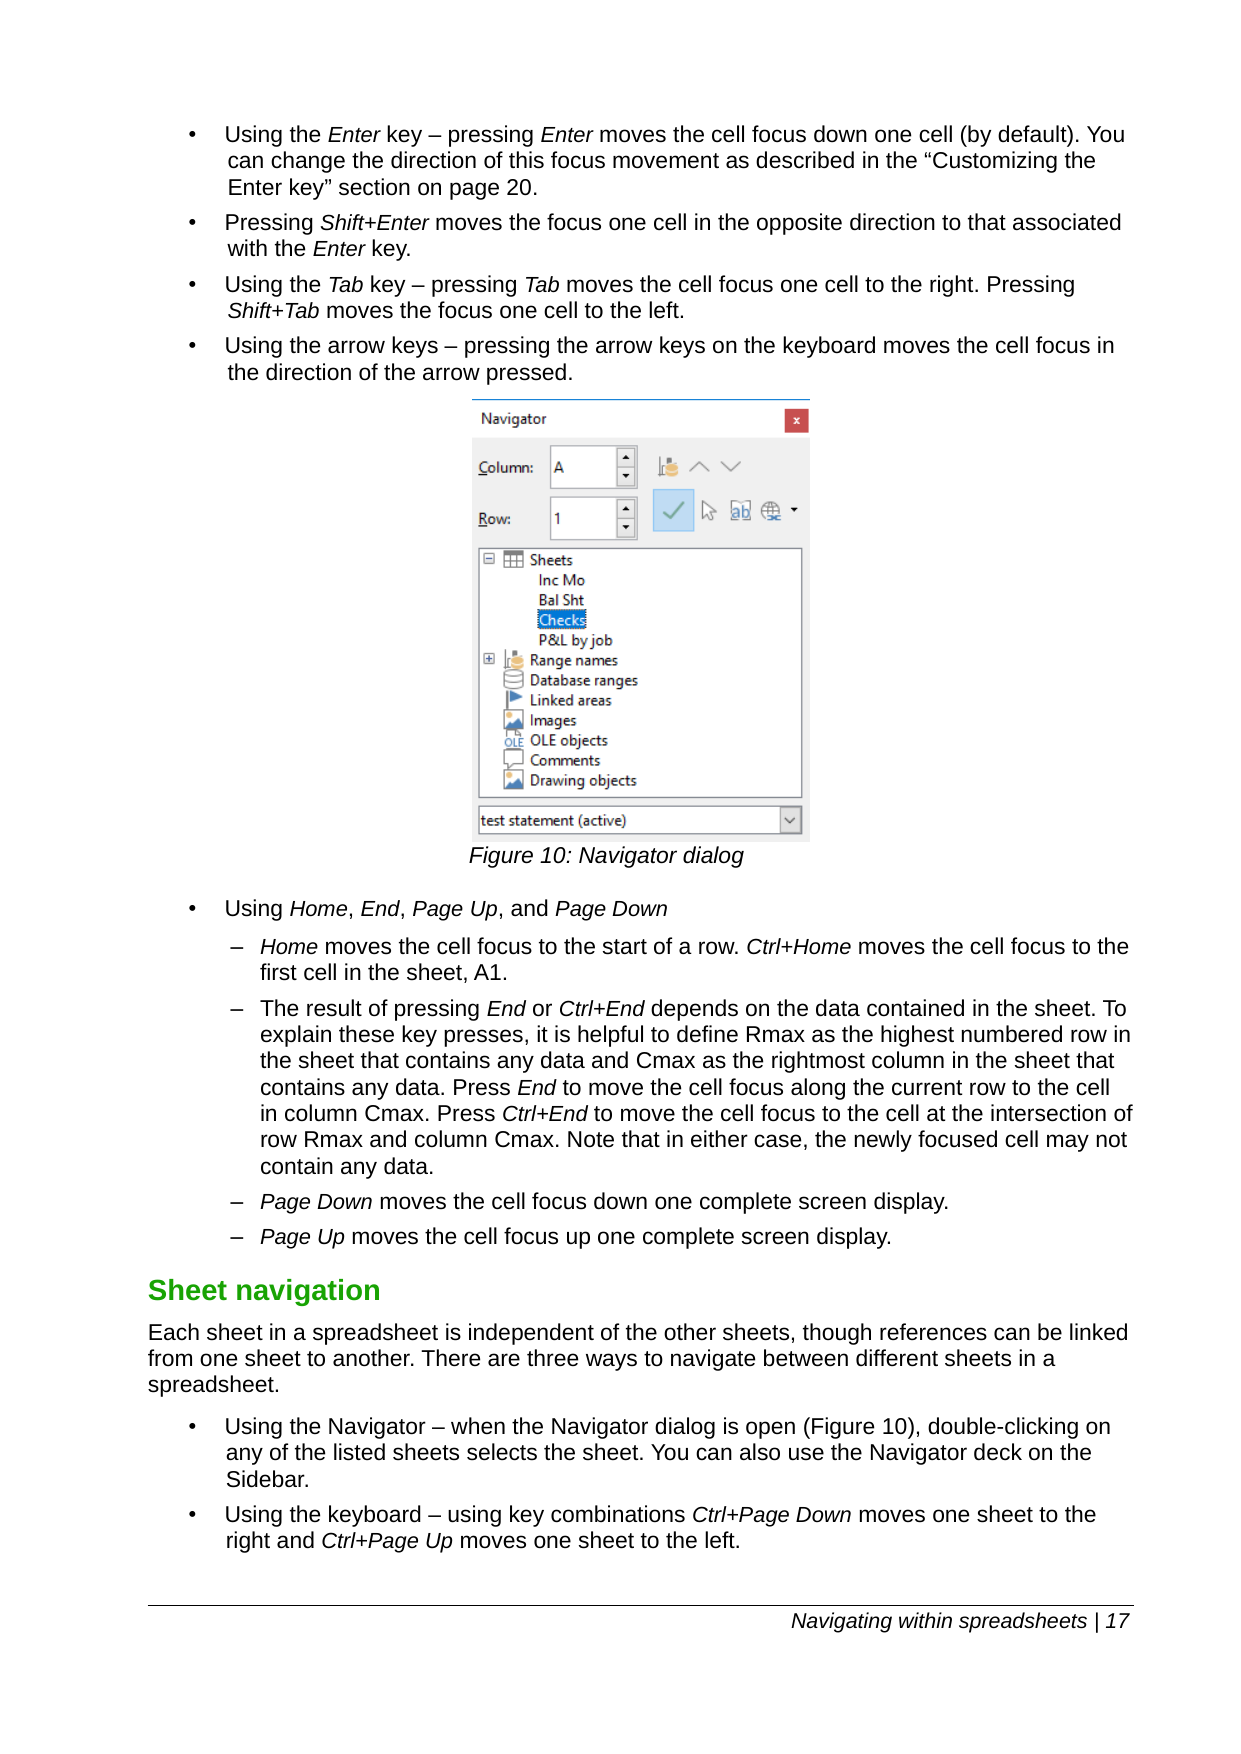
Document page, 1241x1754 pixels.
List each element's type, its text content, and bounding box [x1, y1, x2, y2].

subtitle Sheet navigation [148, 1273, 1134, 1307]
list Using the keyboard – using key combinations Ctrl+Page Down moves one sheet to the right and Ctrl+Page Up moves one sheet to the left. [185, 1498, 1134, 1556]
list Home moves the cell focus to the start of a row. Ctrl+Home moves the cell focus to the first cell in the sheet, A1. [230, 933, 1134, 986]
picture [472, 399, 810, 842]
list Page Up moves the cell focus up one complete screen display. [230, 1223, 1134, 1249]
list Using Home, End, Page Up, and Page Down [185, 892, 1134, 924]
list Using the Navigator – when the Navigator dialog is open (Figure 10), double-clicking on any of the listed sheets selects the sheet. You can also use the Navigator deck on the Sidebar. [185, 1410, 1134, 1492]
list Pressing Shift+Enter moves the focus one cell in the opposite direction to that associated with the Enter key. [185, 206, 1134, 262]
list Page Down moves the cell focus down one complete screen display. [230, 1188, 1134, 1214]
list Using the Tab key – pressing Tab moves the cell focus one cell to the right. Pressing Shift+Tab moves the focus one cell to the left. [185, 268, 1134, 323]
text Each sheet in a spreadsheet is independent of the other sheets, though references can be linked from one sheet to another. There are three ways to navigate between different sheets in a spreadsheet. [148, 1318, 1134, 1397]
list Using the Enter key – pressing Enter moves the cell focus down one cell (by default). You can change the direction of this focus movement as described in the “Customizing the Enter key” section on page 20. [185, 118, 1134, 200]
text Figure 10: Navigator dialog [469, 400, 813, 868]
list The result of pressing End or Ctrl+End depends on the data contained in the sheet. To explain these key presses, it is helpful to define Rmax as the highest numbered row in the sheet that contains any data and Cmax as the rightmost column in the sheet that contains any data. Press End to move the cell focus along the current row to the cell in column Cmax. Press Ctrl+End to move the cell focus to the cell at the intersection of row Rmax and column Cmax. Note that in either case, the newly focused cell may not contain any data. [230, 994, 1134, 1179]
list Using the arrow keys – pressing the arrow keys on the keyboard moves the cell focus in the direction of the arrow pressed. [185, 329, 1134, 388]
